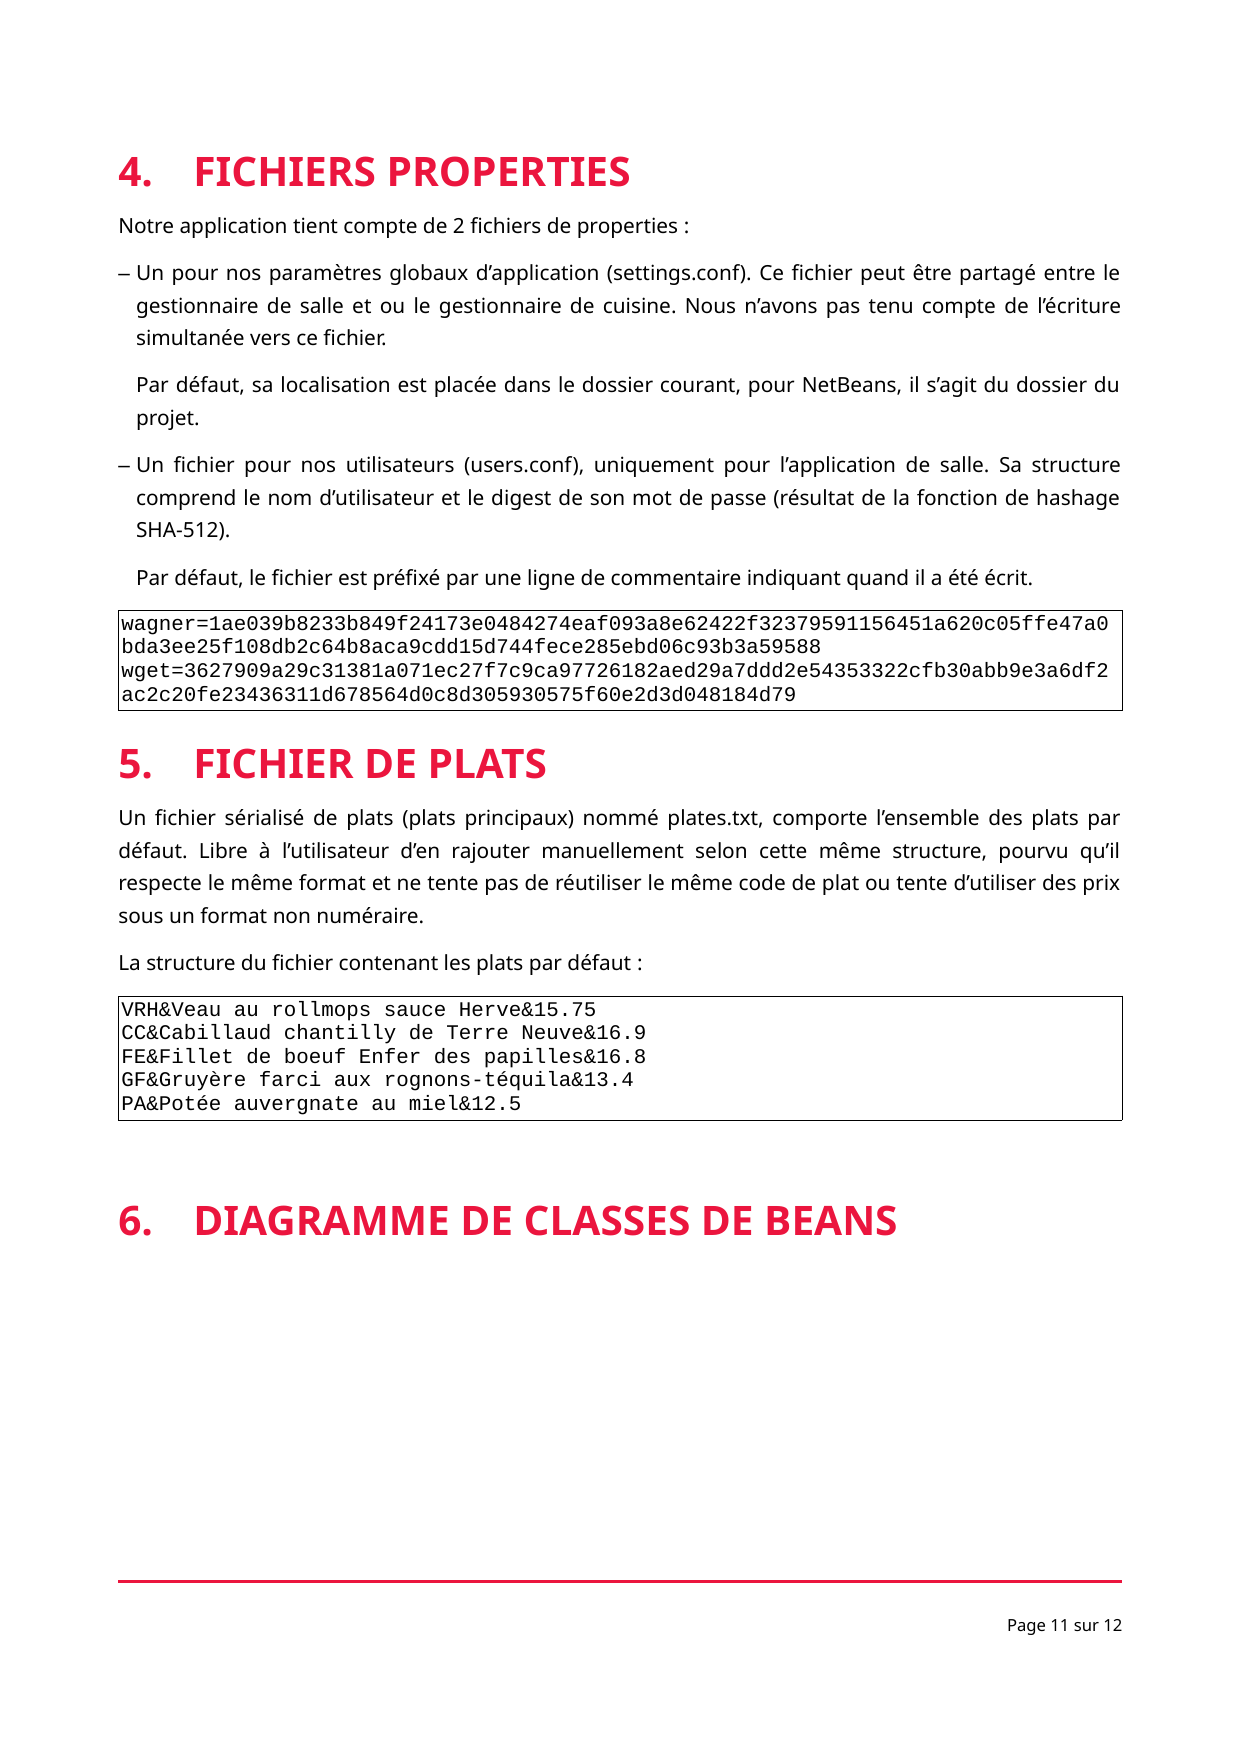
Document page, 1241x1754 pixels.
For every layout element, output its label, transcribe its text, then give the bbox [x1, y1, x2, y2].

text La structure du fichier contenant les plats par défaut : [118, 948, 1122, 977]
text PA&Potée auvergnate au miel&12.5 [119, 1090, 1122, 1120]
text CC&Cabillaud chantilly de Terre Neuve&16.9 [119, 1019, 1122, 1043]
text VRH&Veau au rollmops sauce Herve&15.75 [119, 997, 1122, 1019]
text Notre application tient compte de 2 fichiers de properties : [118, 211, 1122, 239]
list Un pour nos paramètres globaux d’application (settings.conf). Ce fichier peut être partagé entre le gestionnaire de salle et ou le gestionnaire de cuisine. Nous n’avons pas tenu compte de l’écriture simultanée vers ce fichier. [118, 258, 1122, 352]
text Un fichier sérialisé de plats (plats principaux) nommé plates.txt, comporte l’ensemble des plats par défaut. Libre à l’utilisateur d’en rajouter manuellement selon cette même structure, pourvu qu’il respecte le même format et ne tente pas de réutiliser le même code de plat ou tente d’utiliser des prix sous un format non numéraire. [118, 803, 1122, 929]
list Par défaut, sa localisation est placée dans le dossier courant, pour NetBeans, il s’agit du dossier du projet. [118, 371, 1122, 432]
subtitle Diagramme de classes de beans [118, 1192, 1122, 1247]
text wagner=1ae039b8233b849f24173e0484274eaf093a8e62422f32379591156451a620c05ffe47a0bda3ee25f108db2c64b8aca9cdd15d744fece285ebd06c93b3a59588 [119, 611, 1122, 657]
subtitle Fichiers properties [118, 143, 1122, 198]
text GF&Gruyère farci aux rognons-téquila&13.4 [119, 1066, 1122, 1090]
subtitle Fichier de plats [118, 736, 1122, 791]
list Un fichier pour nos utilisateurs (users.conf), uniquement pour l’application de salle. Sa structure comprend le nom d’utilisateur et le digest de son mot de passe (résultat de la fonction de hashage SHA-512). [118, 450, 1122, 544]
text wget=3627909a29c31381a071ec27f7c9ca97726182aed29a7ddd2e54353322cfb30abb9e3a6df2ac2c20fe23436311d678564d0c8d305930575f60e2d3d048184d79 [119, 657, 1122, 710]
list Par défaut, le fichier est préfixé par une ligne de commentaire indiquant quand il a été écrit. [118, 563, 1122, 591]
text FE&Fillet de boeuf Enfer des papilles&16.8 [119, 1043, 1122, 1066]
